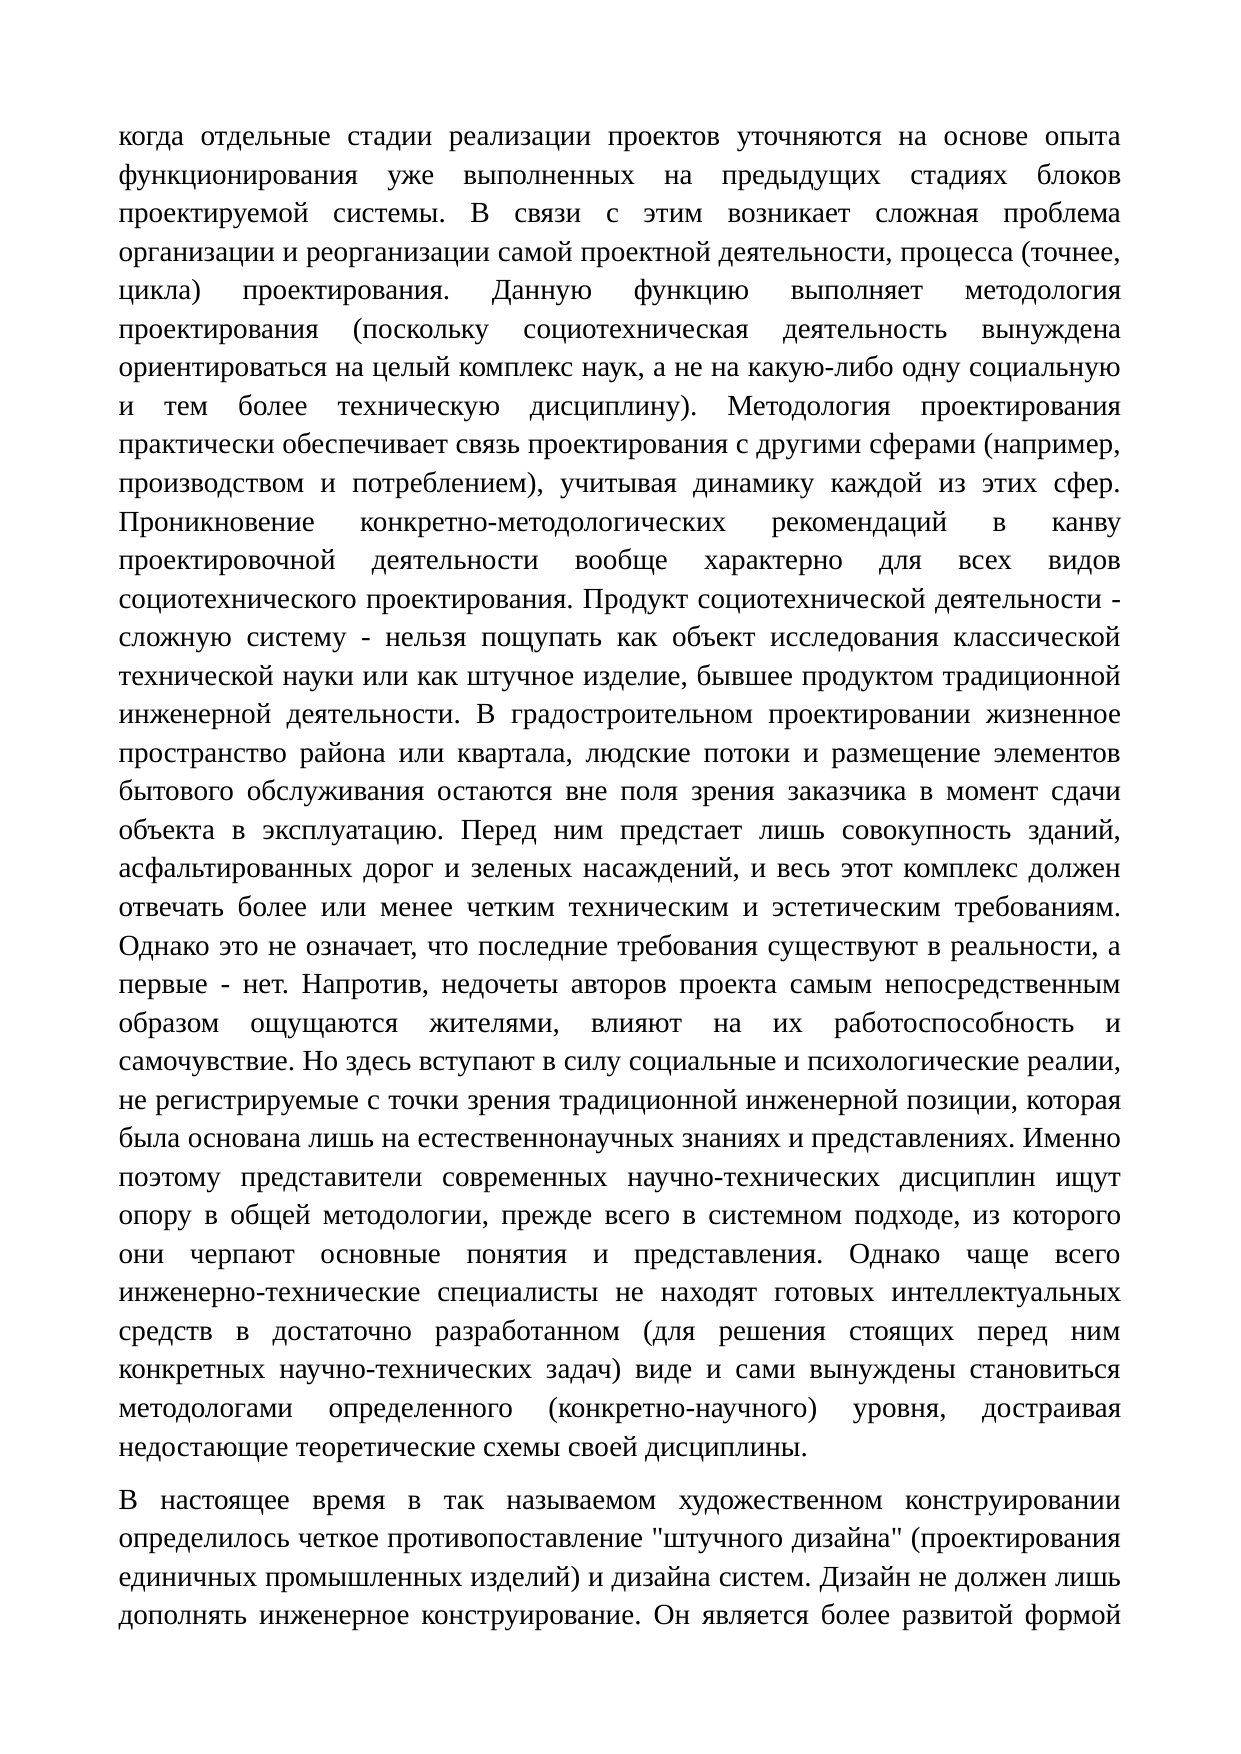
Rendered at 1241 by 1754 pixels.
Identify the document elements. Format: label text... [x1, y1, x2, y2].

text В настоящее время в так называемом художественном конструировании определилось четкое противопоставление "штучного дизайна" (проектирования единичных промышленных изделий) и дизайна систем. Дизайн не должен лишь дополнять инженерное конструирование. Он является более развитой формой [118, 1482, 1122, 1631]
text когда отдельные стадии реализации проектов уточняются на основе опыта функционирования уже выполненных на предыдущих стадиях блоков проектируемой системы. В связи с этим возникает сложная проблема организации и реорганизации самой проектной деятельности, процесса (точнее, цикла) проектирования. Данную функцию выполняет методология проектирования (поскольку социотехническая деятельность вынуждена ориентироваться на целый комплекс наук, а не на какую-либо одну социальную и тем более техническую дисциплину). Методология проектирования практически обеспечивает связь проектирования с другими сферами (например, производством и потреблением), учитывая динамику каждой из этих сфер. Проникновение конкретно-методологических рекомендаций в канву проектировочной деятельности вообще характерно для всех видов социотехнического проектирования. Продукт социотехнической деятельности - сложную систему - нельзя пощупать как объект исследования классической технической науки или как штучное изделие, бывшее продуктом традиционной инженерной деятельности. В градостроительном проектировании жизненное пространство района или квартала, людские потоки и размещение элементов бытового обслуживания остаются вне поля зрения заказчика в момент сдачи объекта в эксплуатацию. Перед ним предстает лишь совокупность зданий, асфальтированных дорог и зеленых насаждений, и весь этот комплекс должен отвечать более или менее четким техническим и эстетическим требованиям. Однако это не означает, что последние требования существуют в реальности, а первые - нет. Напротив, недочеты авторов проекта самым непосредственным образом ощущаются жителями, влияют на их работоспособность и самочувствие. Но здесь вступают в силу социальные и психологические реалии, не регистрируемые с точки зрения традиционной инженерной позиции, которая была основана лишь на естественнонаучных знаниях и представлениях. Именно поэтому представители современных научно-технических дисциплин ищут опору в общей методологии, прежде всего в системном подходе, из которого они черпают основные понятия и представления. Однако чаще всего инженерно-технические специалисты не находят готовых интеллектуальных средств в достаточно разработанном (для решения стоящих перед ним конкретных научно-технических задач) виде и сами вынуждены становиться методологами определенного (конкретно-научного) уровня, достраивая недостающие теоретические схемы своей дисциплины. [118, 118, 1122, 1462]
